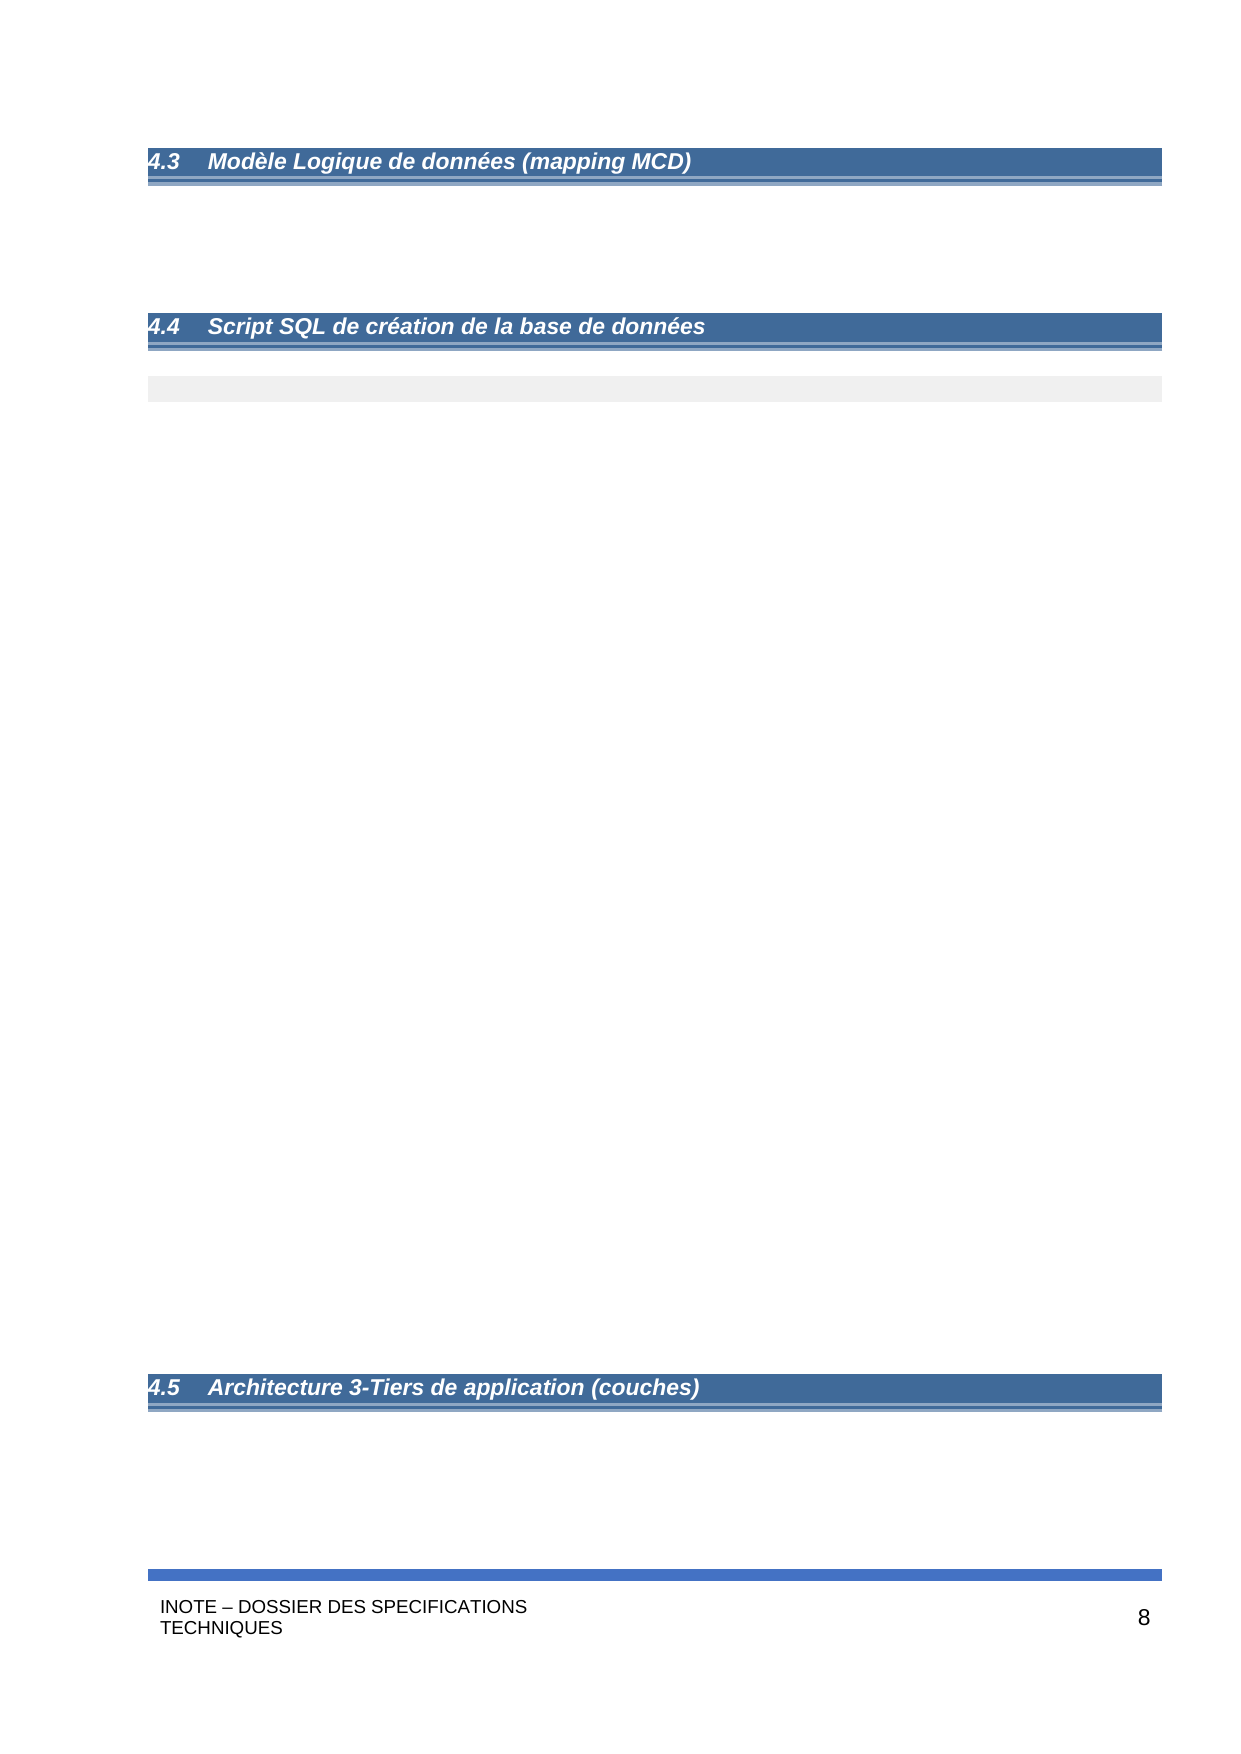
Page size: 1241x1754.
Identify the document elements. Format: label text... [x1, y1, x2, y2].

subtitle Modèle Logique de données (mapping MCD) [148, 148, 1162, 176]
subtitle Architecture 3-Tiers de application (couches) [148, 1374, 1162, 1403]
subtitle Script SQL de création de la base de données [148, 313, 1162, 342]
